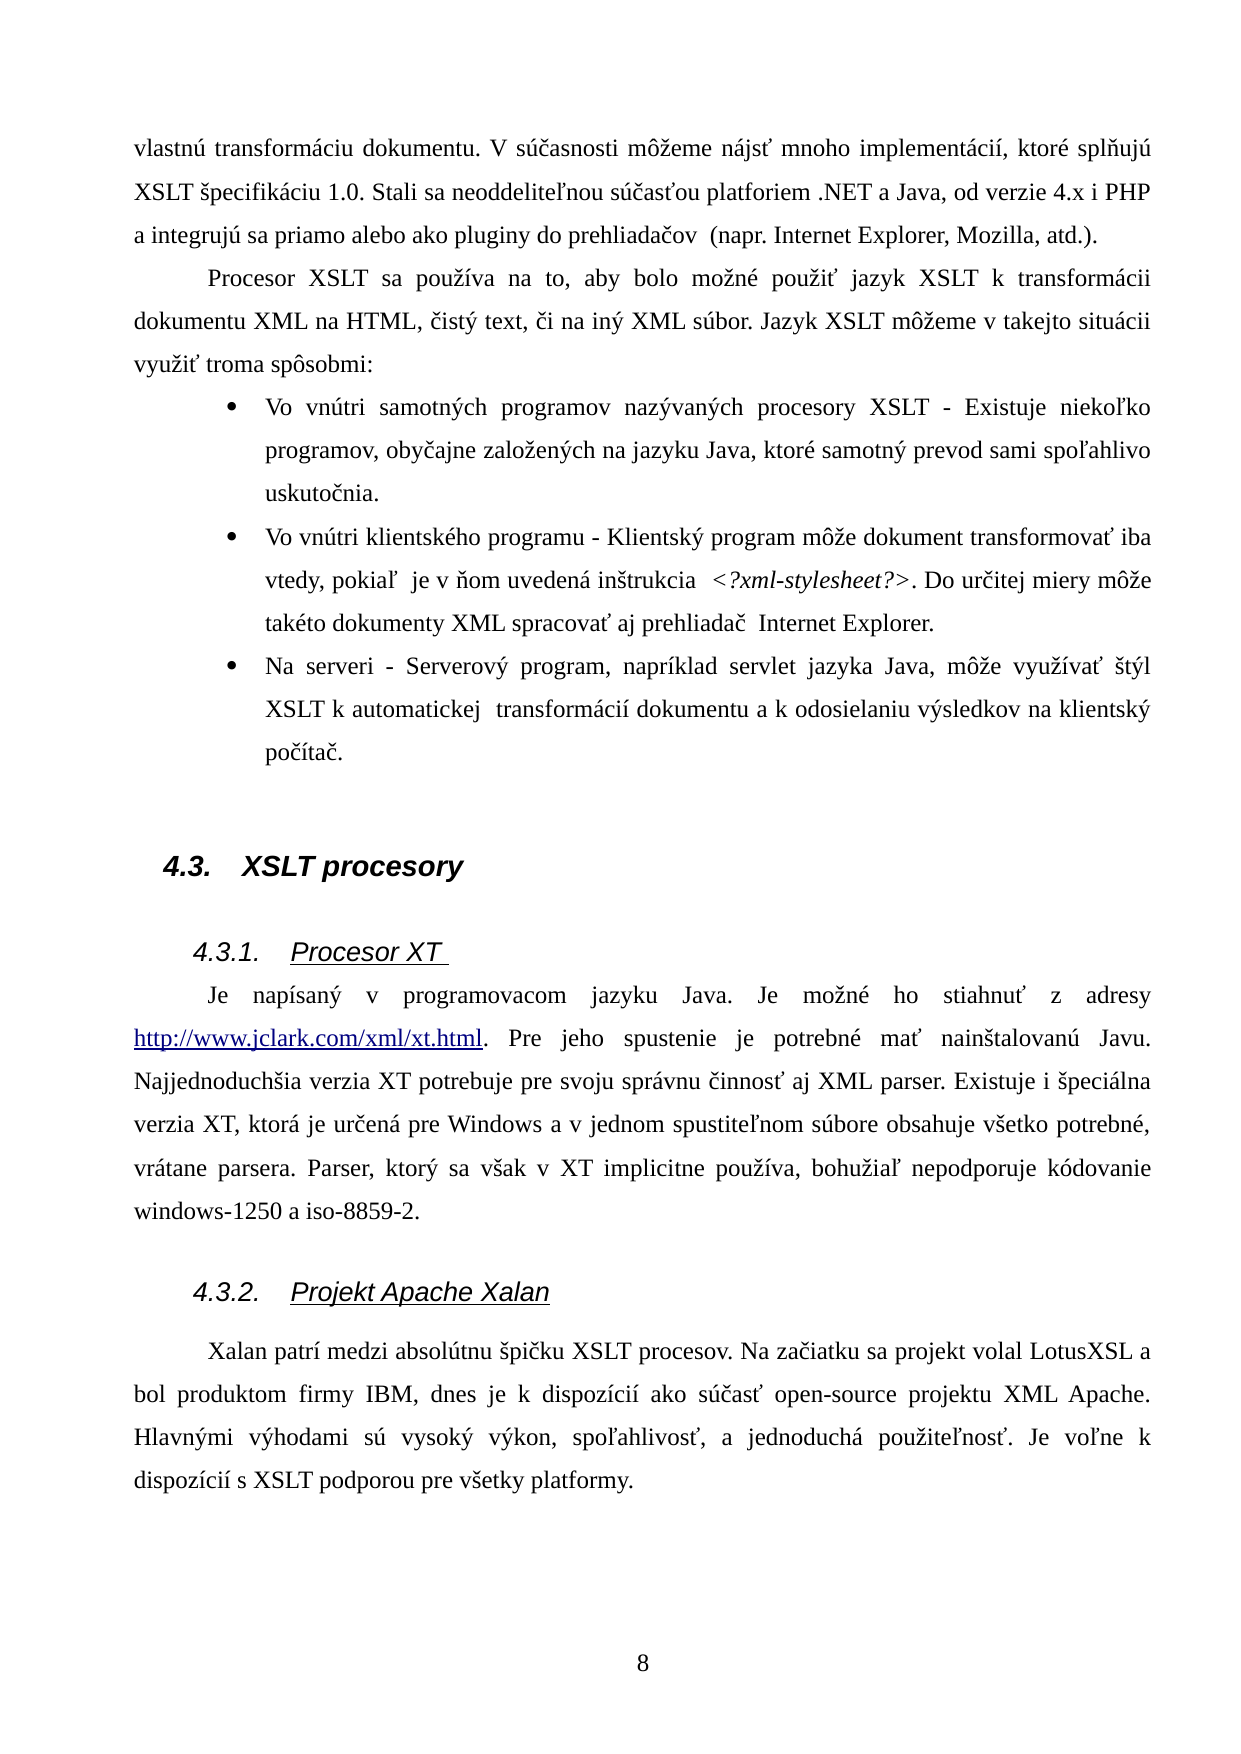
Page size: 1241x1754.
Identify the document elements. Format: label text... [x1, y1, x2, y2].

list Vo vnútri klientského programu - Klientský program môže dokument transformovať iba vtedy, pokiaľ je v ňom uvedená inštrukcia <?xml-stylesheet?>. Do určitej miery môže takéto dokumenty XML spracovať aj prehliadač Internet Explorer. [227, 522, 1152, 637]
subtitle XSLT procesory [163, 848, 1152, 882]
text vlastnú transformáciu dokumentu. V súčasnosti môžeme nájsť mnoho implementácií, ktoré splňujú XSLT špecifikáciu 1.0. Stali sa neoddeliteľnou súčasťou platforiem .NET a Java, od verzie 4.x i PHP a integrujú sa priamo alebo ako pluginy do prehliadačov (napr. Internet Explorer, Mozilla, atd.). [133, 133, 1152, 248]
subtitle Procesor XT [193, 936, 1152, 968]
list Na serveri - Serverový program, napríklad servlet jazyka Java, môže využívať štýl XSLT k automatickej transformácií dokumentu a k odosielaniu výsledkov na klientský počítač. [227, 651, 1152, 766]
text Je napísaný v programovacom jazyku Java. Je možné ho stiahnuť z adresy http://www.jclark.com/xml/xt.html. Pre jeho spustenie je potrebné mať nainštalovanú Javu. Najjednoduchšia verzia XT potrebuje pre svoju správnu činnosť aj XML parser. Existuje i špeciálna verzia XT, ktorá je určená pre Windows a v jednom spustiteľnom súbore obsahuje všetko potrebné, vrátane parsera. Parser, ktorý sa však v XT implicitne používa, bohužiaľ nepodporuje kódovanie windows-1250 a iso-8859-2. [133, 980, 1152, 1224]
list Vo vnútri samotných programov nazývaných procesory XSLT - Existuje niekoľko programov, obyčajne založených na jazyku Java, ktoré samotný prevod sami spoľahlivo uskutočnia. [227, 392, 1152, 507]
subtitle Projekt Apache Xalan [193, 1276, 1152, 1308]
text Xalan patrí medzi absolútnu špičku XSLT procesov. Na začiatku sa projekt volal LotusXSL a bol produktom firmy IBM, dnes je k dispozícií ako súčasť open-source projektu XML Apache. Hlavnými výhodami sú vysoký výkon, spoľahlivosť, a jednoduchá použiteľnosť. Je voľne k dispozícií s XSLT podporou pre všetky platformy. [133, 1336, 1152, 1494]
text Procesor XSLT sa používa na to, aby bolo možné použiť jazyk XSLT k transformácii dokumentu XML na HTML, čistý text, či na iný XML súbor. Jazyk XSLT môžeme v takejto situácii využiť troma spôsobmi: [133, 263, 1152, 378]
